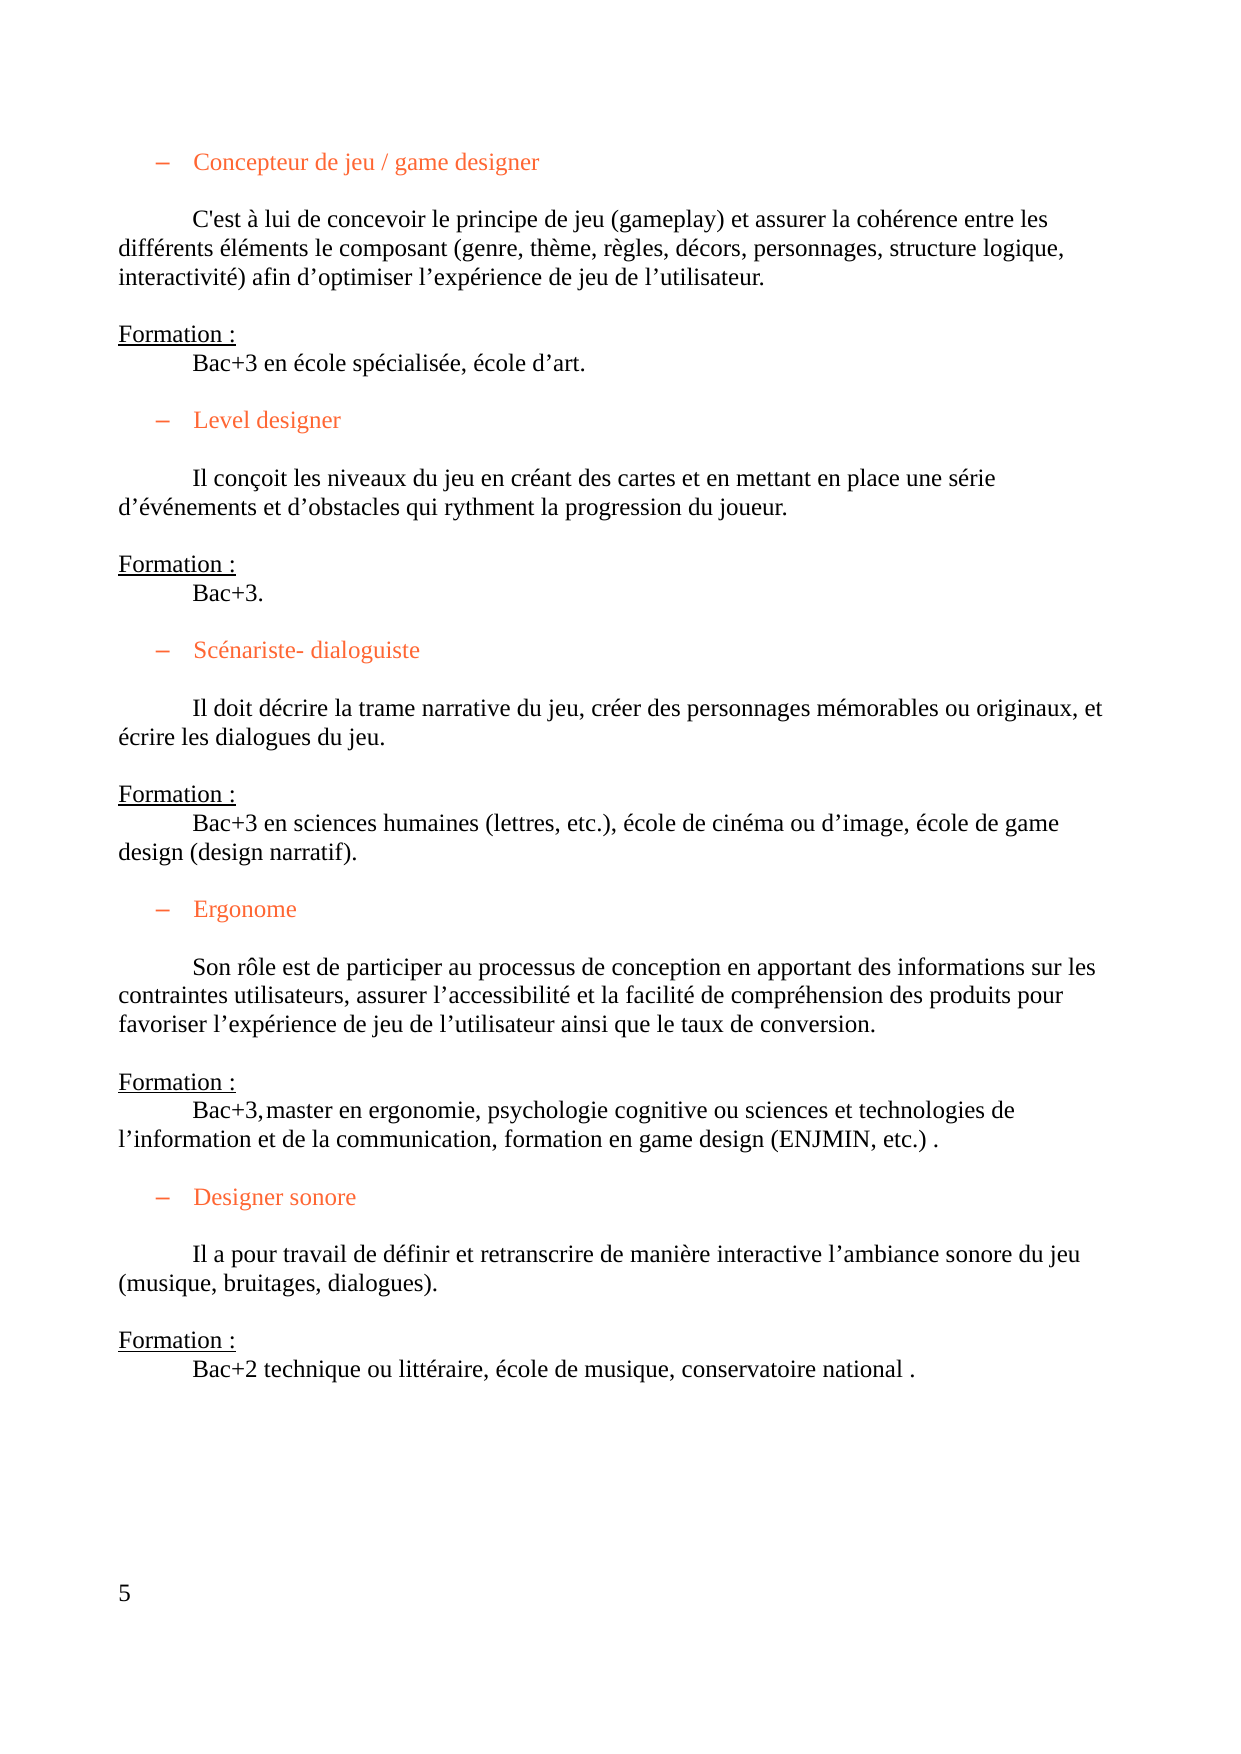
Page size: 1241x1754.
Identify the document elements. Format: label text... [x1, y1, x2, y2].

text Il conçoit les niveaux du jeu en créant des cartes et en mettant en place une série d’événements et d’obstacles qui rythment la progression du joueur. [118, 463, 1122, 521]
text Bac+3. [118, 578, 1122, 607]
text Il doit décrire la trame narrative du jeu, créer des personnages mémorables ou originaux, et écrire les dialogues du jeu. [118, 693, 1122, 751]
text Formation : [118, 549, 1122, 578]
text Bac+3 en école spécialisée, école d’art. [118, 348, 1122, 377]
text Bac+2 technique ou littéraire, école de musique, conservatoire national . [118, 1354, 1122, 1383]
text Il a pour travail de définir et retranscrire de manière interactive l’ambiance sonore du jeu (musique, bruitages, dialogues). [118, 1239, 1122, 1297]
list Level designer [156, 406, 1122, 434]
list Concepteur de jeu / game designer [156, 147, 1122, 176]
text Bac+3, master en ergonomie, psychologie cognitive ou sciences et technologies de [118, 1096, 1122, 1124]
text Formation : [118, 319, 1122, 348]
text Formation : [118, 779, 1122, 808]
list Scénariste- dialoguiste [156, 636, 1122, 664]
text Son rôle est de participer au processus de conception en apportant des informations sur les contraintes utilisateurs, assurer l’accessibilité et la facilité de compréhension des produits pour favoriser l’expérience de jeu de l’utilisateur ainsi que le taux de conversion. [118, 952, 1122, 1038]
list Ergonome [156, 894, 1122, 923]
text C'est à lui de concevoir le principe de jeu (gameplay) et assurer la cohérence entre les différents éléments le composant (genre, thème, règles, décors, personnages, structure logique, interactivité) afin d’optimiser l’expérience de jeu de l’utilisateur. [118, 204, 1122, 291]
text Formation : [118, 1326, 1122, 1354]
text l’information et de la communication, formation en game design (ENJMIN, etc.) . [118, 1124, 1122, 1153]
text Bac+3 en sciences humaines (lettres, etc.), école de cinéma ou d’image, école de game design (design narratif). [118, 808, 1122, 866]
text Formation : [118, 1067, 1122, 1096]
list Designer sonore [156, 1182, 1122, 1211]
